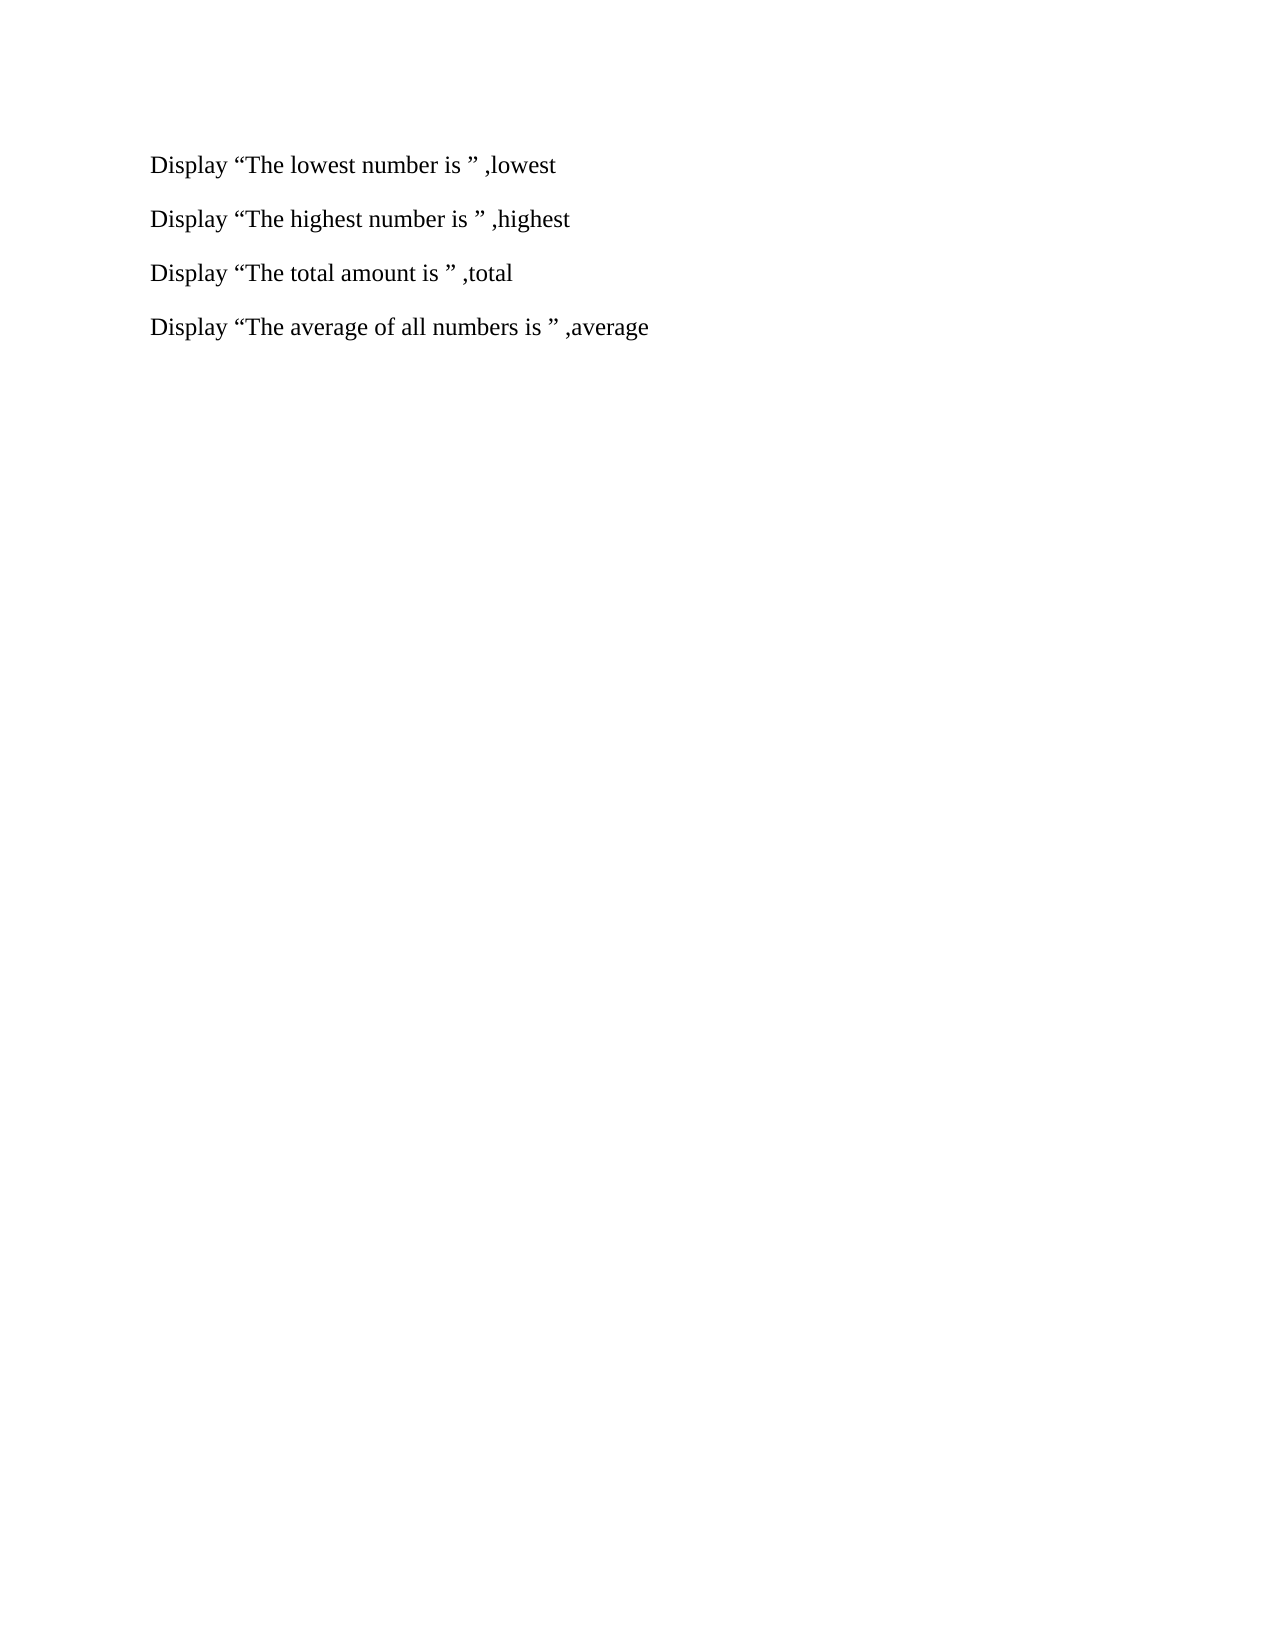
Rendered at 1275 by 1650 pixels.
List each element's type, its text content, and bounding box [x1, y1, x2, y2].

text Display “The total amount is ” ,total [150, 258, 1125, 286]
text Display “The lowest number is ” ,lowest [150, 150, 1125, 179]
text Display “The average of all numbers is ” ,average [150, 312, 1125, 340]
text Display “The highest number is ” ,highest [150, 204, 1125, 233]
